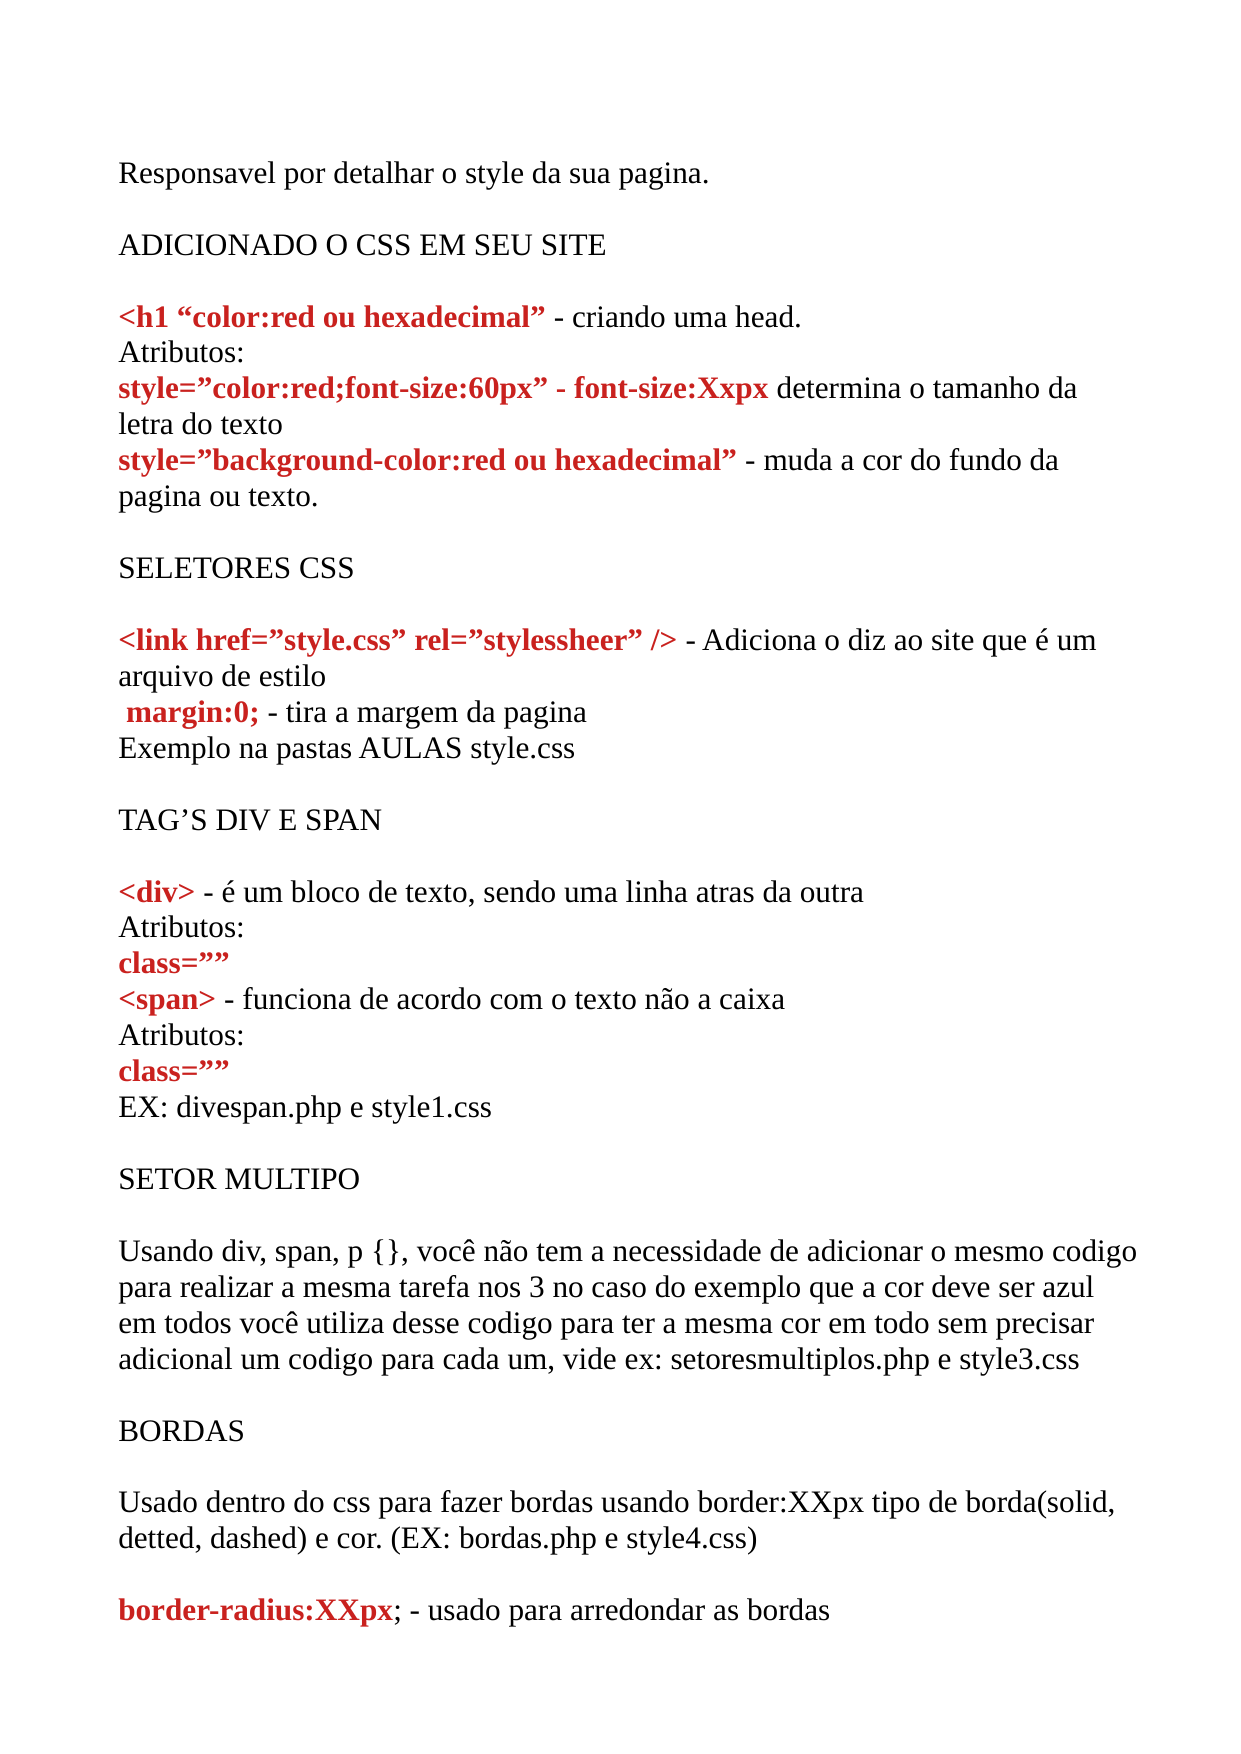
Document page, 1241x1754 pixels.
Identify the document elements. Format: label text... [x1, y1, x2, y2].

text style=”background-color:red ou hexadecimal” - muda a cor do fundo da pagina ou texto. [118, 442, 1140, 513]
text SELETORES CSS [118, 549, 1140, 585]
text Usando div, span, p {}, você não tem a necessidade de adicionar o mesmo codigo para realizar a mesma tarefa nos 3 no caso do exemplo que a cor deve ser azul em todos você utiliza desse codigo para ter a mesma cor em todo sem precisar adicional um codigo para cada um, vide ex: setoresmultiplos.php e style3.css [118, 1232, 1140, 1376]
text Atributos: [118, 909, 1140, 945]
text TAG’S DIV E SPAN [118, 801, 1140, 837]
text Usado dentro do css para fazer bordas usando border:XXpx tipo de borda(solid, detted, dashed) e cor. (EX: bordas.php e style4.css) [118, 1484, 1140, 1556]
text Atributos: [118, 334, 1140, 370]
text margin:0; - tira a margem da pagina [118, 693, 1140, 729]
text class=”” [118, 1052, 1140, 1088]
text Atributos: [118, 1017, 1140, 1052]
text <h1 “color:red ou hexadecimal” - criando uma head. [118, 298, 1140, 334]
text BORDAS [118, 1412, 1140, 1448]
text class=”” [118, 945, 1140, 981]
text Responsavel por detalhar o style da sua pagina. [118, 154, 1140, 190]
text style=”color:red;font-size:60px” - font-size:Xxpx determina o tamanho da letra do texto [118, 370, 1140, 442]
text Exemplo na pastas AULAS style.css [118, 729, 1140, 765]
text <link href=”style.css” rel=”stylessheer” /> - Adiciona o diz ao site que é um arquivo de estilo [118, 621, 1140, 693]
text <span> - funciona de acordo com o texto não a caixa [118, 981, 1140, 1017]
text EX: divespan.php e style1.css [118, 1088, 1140, 1124]
text border-radius:XXpx; - usado para arredondar as bordas [118, 1592, 1140, 1627]
text <div> - é um bloco de texto, sendo uma linha atras da outra [118, 873, 1140, 909]
text ADICIONADO O CSS EM SEU SITE [118, 226, 1140, 262]
text SETOR MULTIPO [118, 1160, 1140, 1196]
